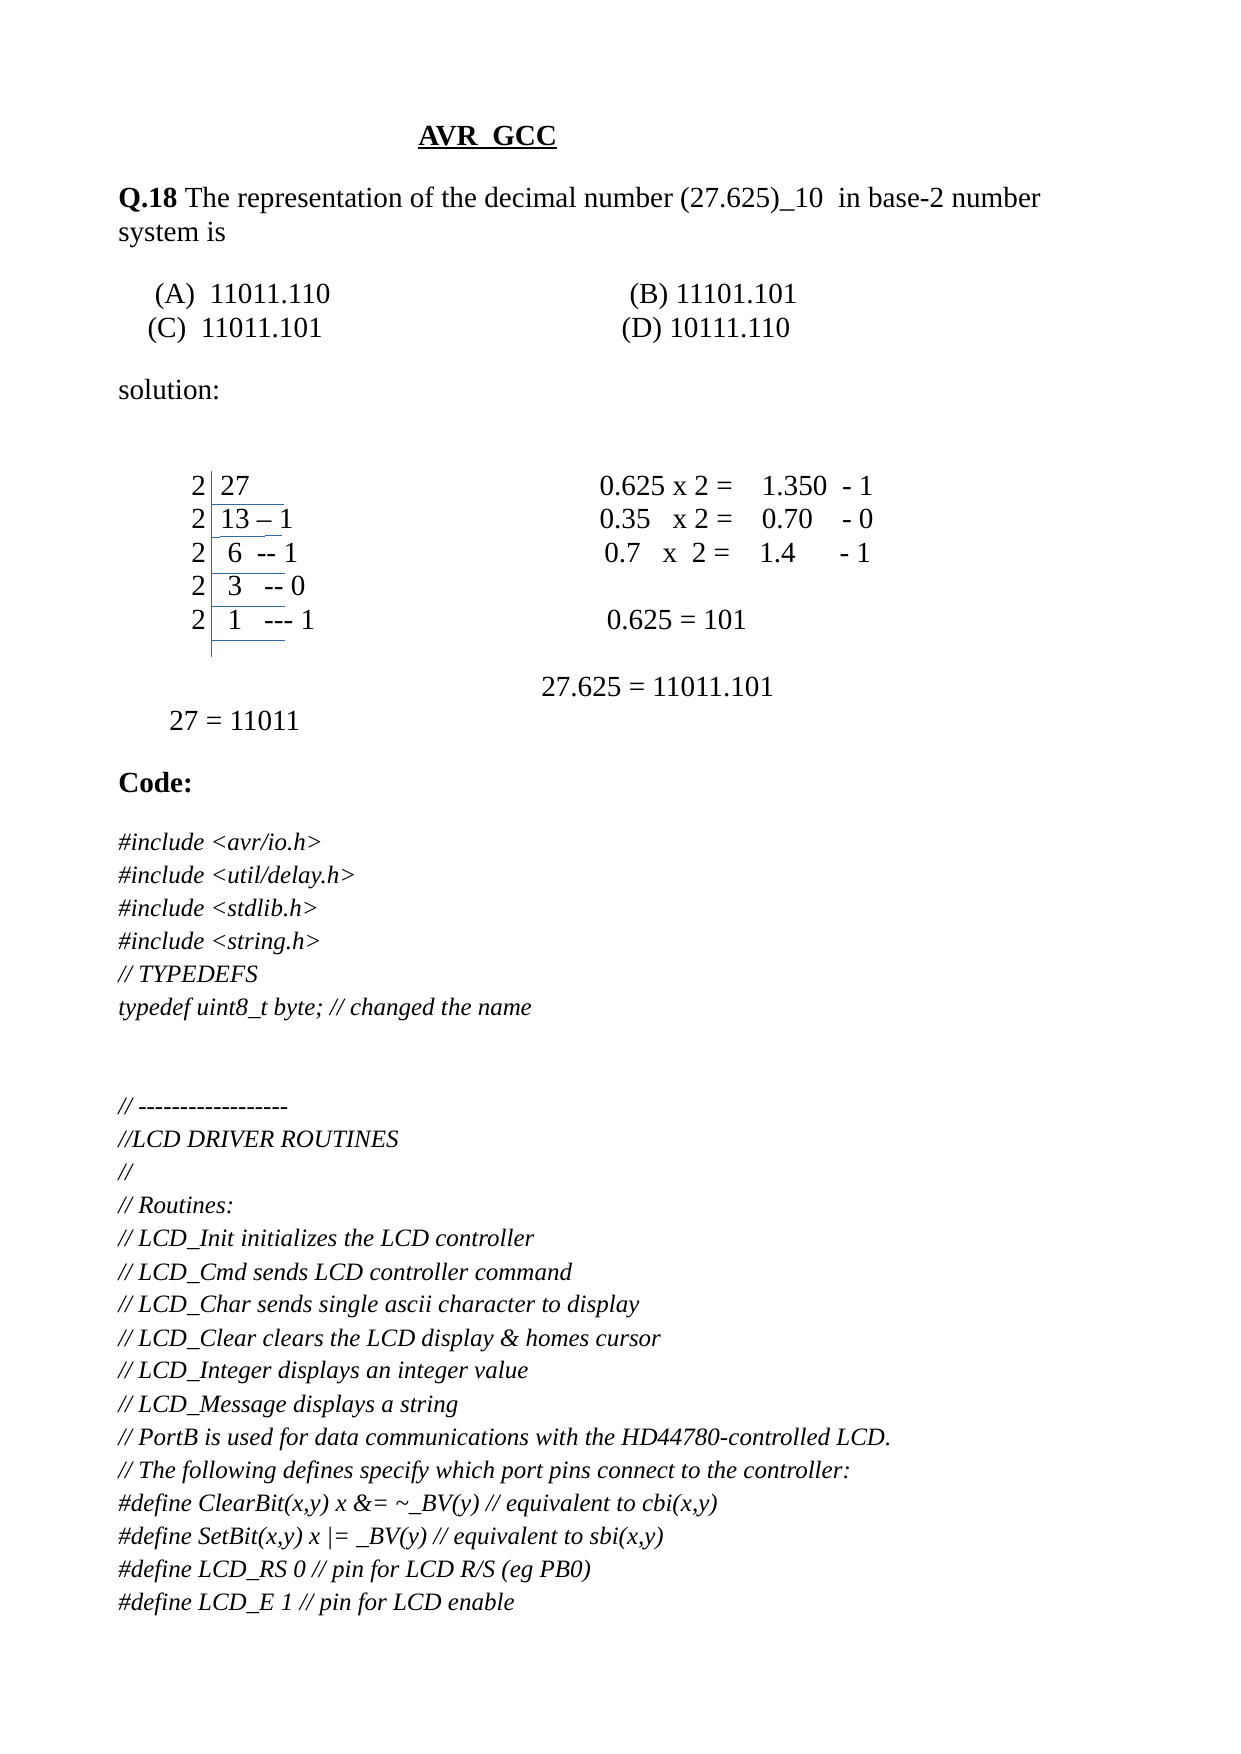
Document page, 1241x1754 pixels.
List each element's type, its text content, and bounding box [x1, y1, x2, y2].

text 2 [118, 602, 211, 636]
text #define SetBit(x,y) x |= _BV(y) // equivalent to sbi(x,y) [118, 1521, 1122, 1549]
text 2 [118, 568, 211, 602]
text // [118, 1157, 1122, 1186]
text 27 = 11011 [118, 703, 1122, 736]
text Q.18 The representation of the decimal number (27.625)_10 in base-2 number system is [118, 180, 1122, 247]
text #define LCD_E 1 // pin for LCD enable [118, 1587, 1122, 1616]
text // TYPEDEFS [118, 959, 1122, 988]
text AVR_GCC [118, 118, 1122, 152]
text Code: [118, 765, 1122, 798]
text #include <util/delay.h> [118, 860, 1122, 889]
text // LCD_Clear clears the LCD display & homes cursor [118, 1323, 1122, 1351]
text // LCD_Message displays a string [118, 1389, 1122, 1417]
text #include <stdlib.h> [118, 893, 1122, 922]
text 13 – 1 0.35 x 2 = 0.70 - 0 [212, 501, 1122, 535]
text // ------------------ [118, 1091, 1122, 1120]
text // LCD_Integer displays an integer value [118, 1356, 1122, 1384]
text 27.625 = 11011.101 [118, 669, 1122, 703]
text #include <avr/io.h> [118, 827, 1122, 856]
text 2 27 0.625 x 2 = 1.350 - 1 [118, 468, 1122, 501]
text 2 [118, 535, 211, 568]
text #define ClearBit(x,y) x &= ~_BV(y) // equivalent to cbi(x,y) [118, 1488, 1122, 1516]
text // PortB is used for data communications with the HD44780-controlled LCD. [118, 1422, 1122, 1450]
text #define LCD_RS 0 // pin for LCD R/S (eg PB0) [118, 1554, 1122, 1582]
text // LCD_Cmd sends LCD controller command [118, 1257, 1122, 1285]
text solution: [118, 372, 1122, 406]
text 2 [118, 501, 211, 535]
text // LCD_Char sends single ascii character to display [118, 1289, 1122, 1318]
text (A) 11011.110 (B) 11101.101 [118, 276, 1122, 310]
text // LCD_Init initializes the LCD controller [118, 1223, 1122, 1252]
text typedef uint8_t byte; // changed the name [118, 992, 1122, 1021]
text 6 -- 1 0.7 x 2 = 1.4 - 1 [212, 535, 1122, 568]
text 1 --- 1 0.625 = 101 [212, 602, 1122, 636]
text // The following defines specify which port pins connect to the controller: [118, 1455, 1122, 1483]
text 3 -- 0 [212, 568, 1122, 602]
text // Routines: [118, 1191, 1122, 1219]
text #include <string.h> [118, 926, 1122, 955]
text (C) 11011.101 (D) 10111.110 [118, 310, 1122, 343]
text //LCD DRIVER ROUTINES [118, 1124, 1122, 1153]
